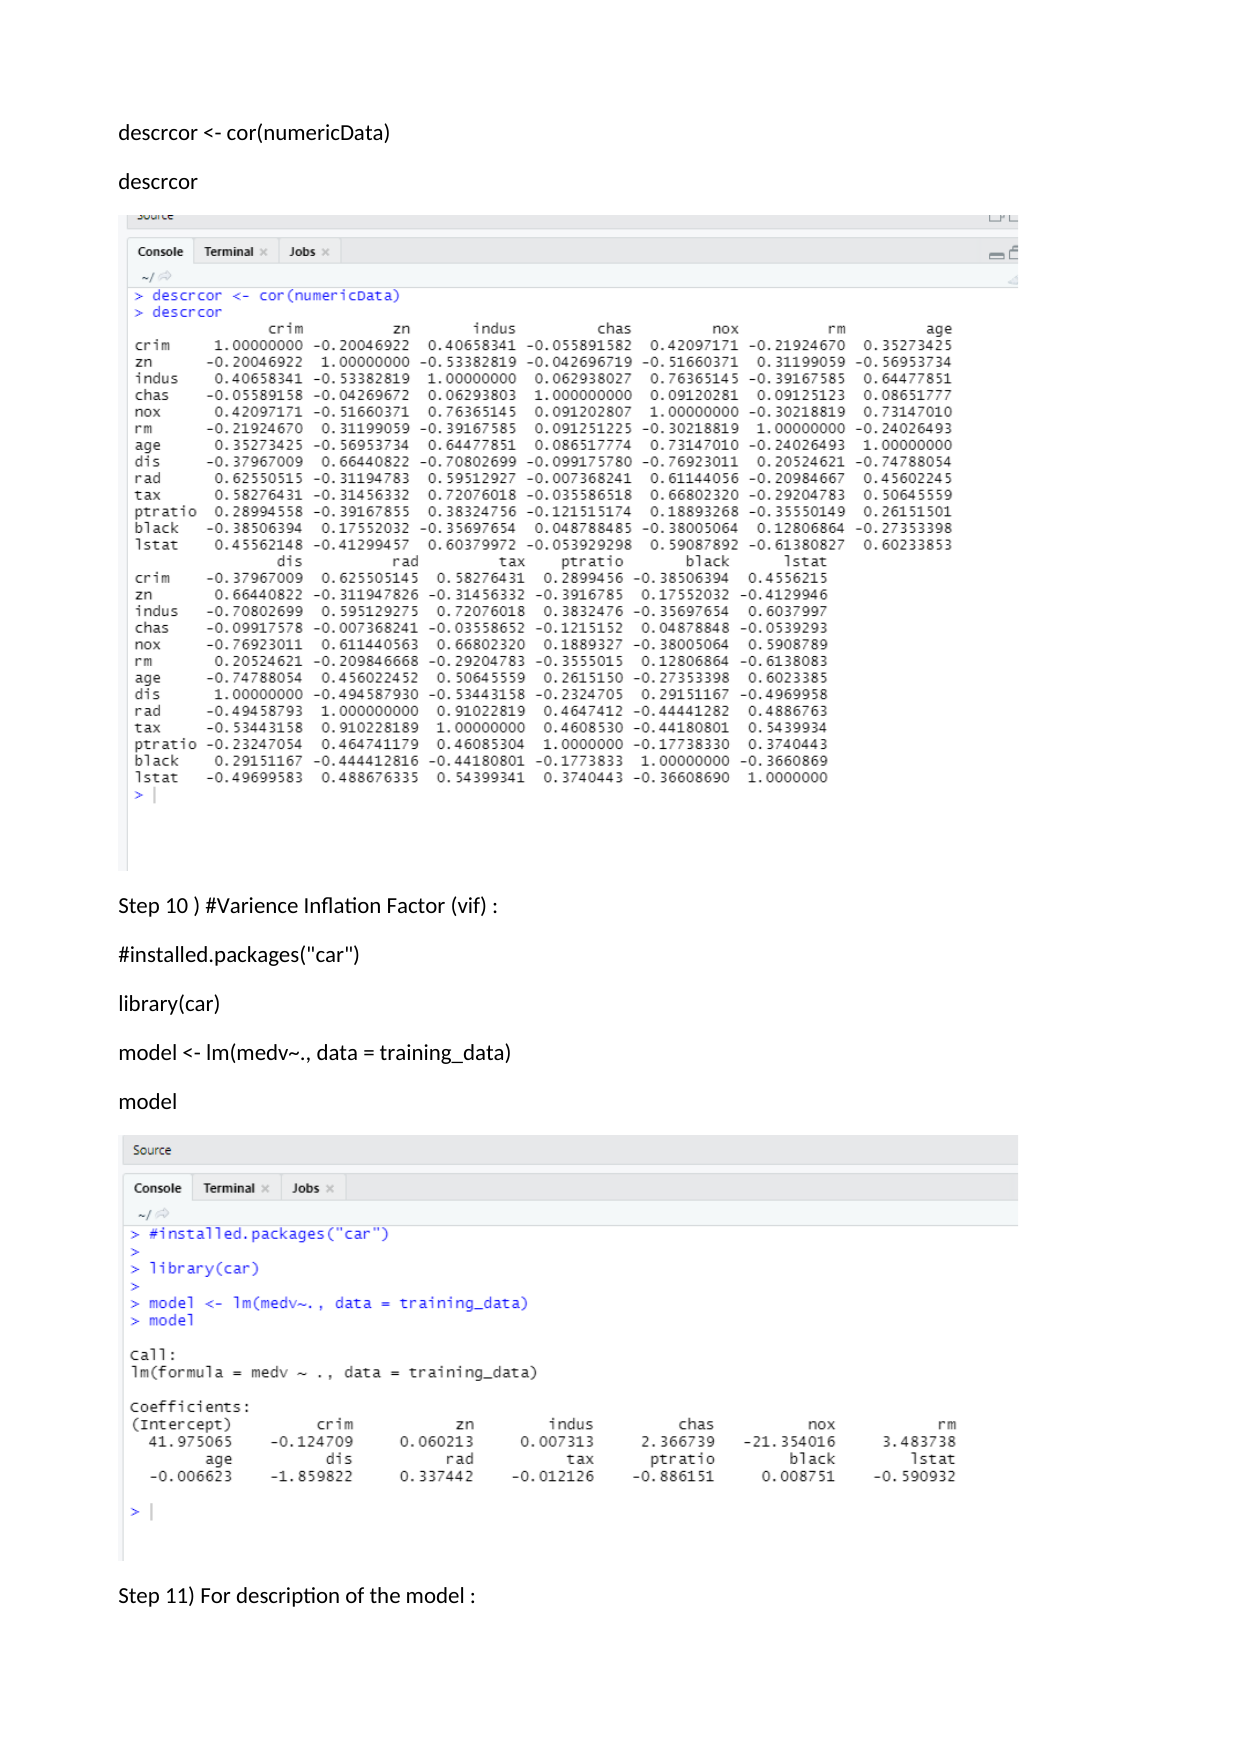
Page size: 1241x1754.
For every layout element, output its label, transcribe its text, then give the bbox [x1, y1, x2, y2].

text Step 11) For description of the model : [118, 1581, 1122, 1609]
text model <- lm(medv~., data = training_data) [118, 1038, 1122, 1066]
text Step 10 ) #Varience Inflation Factor (vif) : [118, 891, 1122, 919]
text model [118, 1087, 1122, 1115]
text descrcor <- cor(numericData) [118, 118, 1122, 146]
text #installed.packages("car") [118, 940, 1122, 968]
text descrcor [118, 167, 1122, 195]
text library(car) [118, 989, 1122, 1017]
